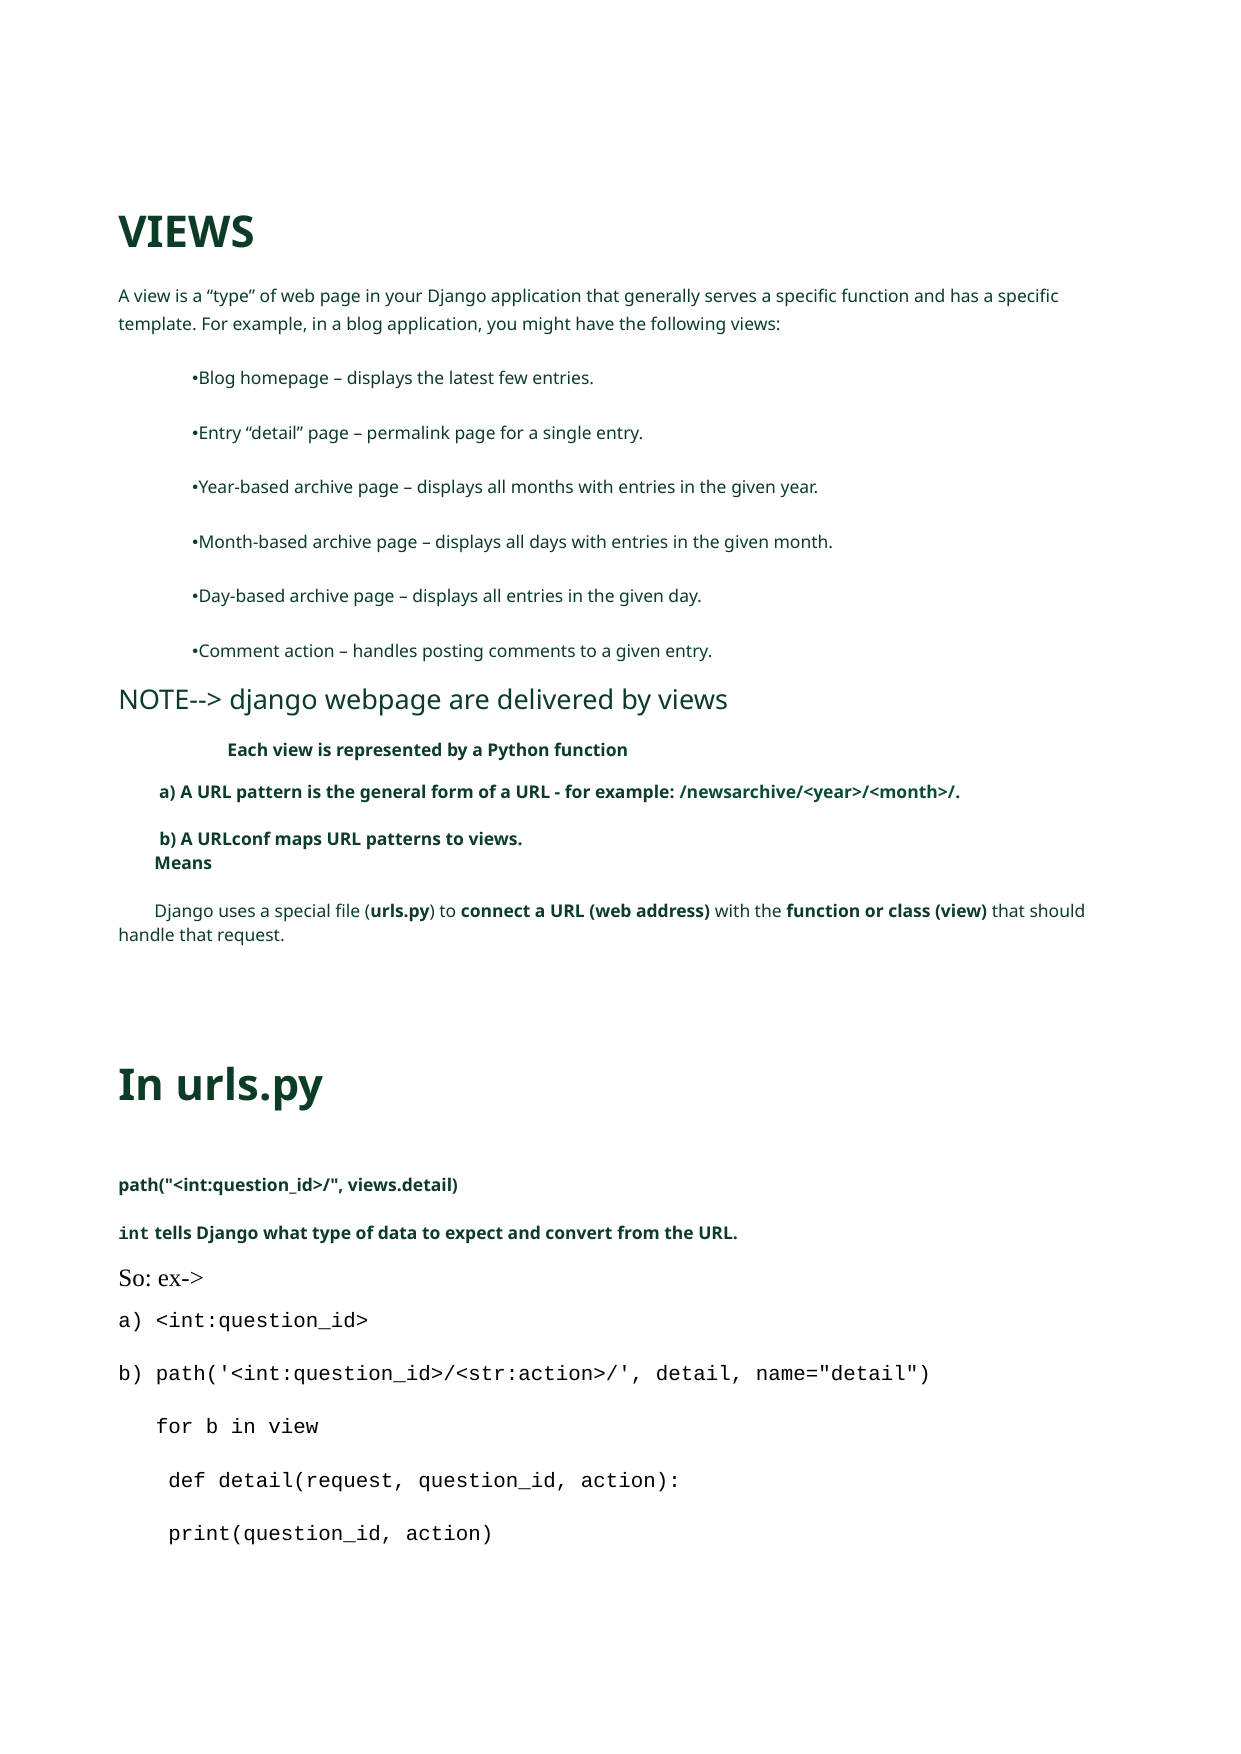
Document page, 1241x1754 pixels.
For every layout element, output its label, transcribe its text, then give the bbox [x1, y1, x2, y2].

list Entry “detail” page – permalink page for a single entry. [118, 421, 1122, 444]
text Each view is represented by a Python function [118, 737, 1122, 761]
list Month-based archive page – displays all days with entries in the given month. [118, 529, 1122, 553]
list Comment action – handles posting comments to a given entry. [118, 638, 1122, 662]
text for b in view [118, 1416, 1122, 1440]
text path("<int:question_id>/", views.detail) [118, 1173, 1122, 1197]
text So: ex-> [118, 1263, 1122, 1291]
text int tells Django what type of data to expect and convert from the URL. [118, 1221, 1122, 1244]
text b) A URLconf maps URL patterns to views. [118, 827, 1122, 851]
text print(question_id, action) [118, 1523, 1122, 1546]
list Blog homepage – displays the latest few entries. [118, 366, 1122, 390]
list Year-based archive page – displays all months with entries in the given year. [118, 475, 1122, 499]
text VIEWS [118, 201, 1122, 261]
text def detail(request, question_id, action): [118, 1469, 1122, 1493]
text a) <int:question_id> [118, 1310, 1122, 1334]
text Means [118, 851, 1122, 875]
text Django uses a special file (urls.py) to connect a URL (web address) with the function or class (view) that should handle that request. [118, 899, 1122, 946]
text A view is a “type” of web page in your Django application that generally serves a specific function and has a specific template. For example, in a blog application, you might have the following views: [118, 284, 1122, 335]
text In urls.py [118, 1054, 1122, 1113]
list Day-based archive page – displays all entries in the given day. [118, 584, 1122, 608]
text a) A URL pattern is the general form of a URL - for example: /newsarchive/<year>/<month>/. [118, 779, 1122, 803]
text NOTE--> django webpage are delivered by views [118, 680, 1122, 717]
text b) path('<int:question_id>/<str:action>/', detail, name="detail") [118, 1363, 1122, 1387]
